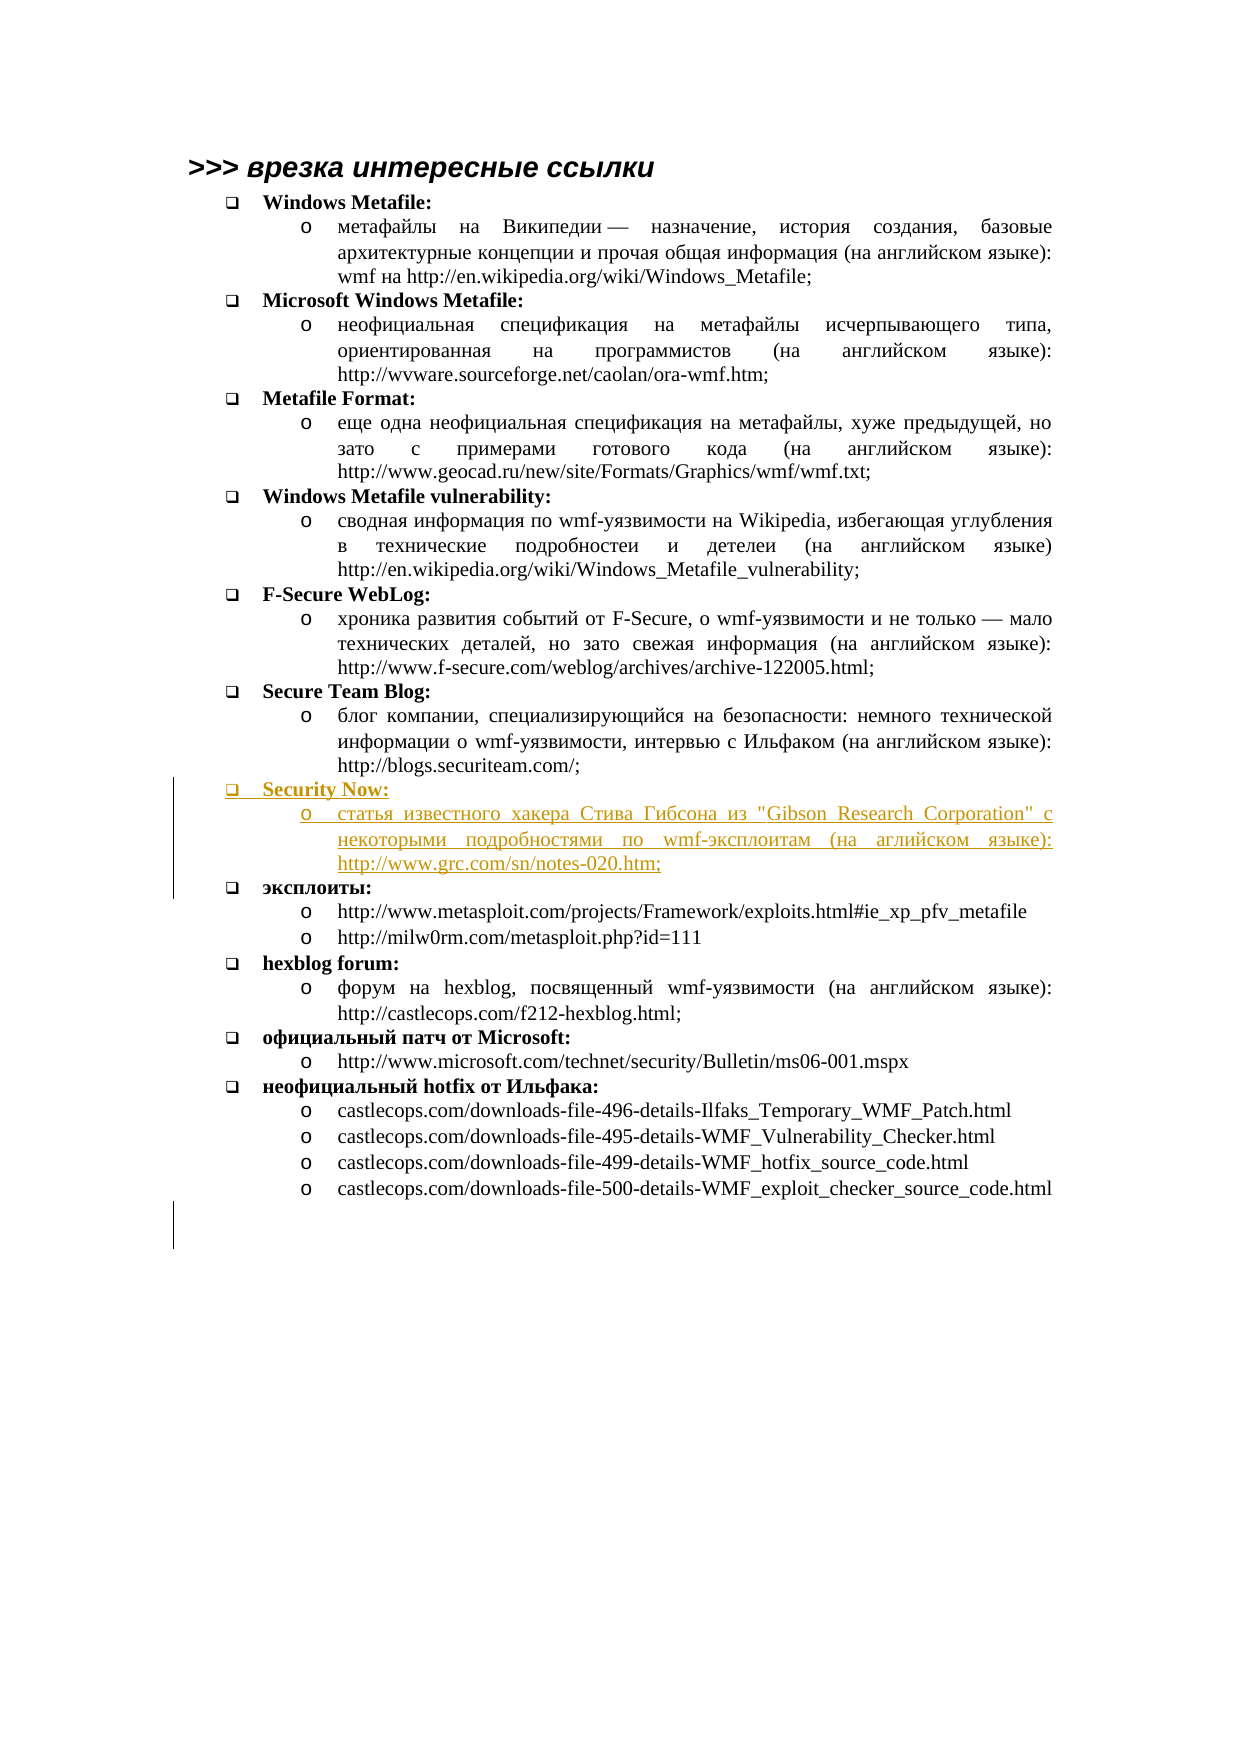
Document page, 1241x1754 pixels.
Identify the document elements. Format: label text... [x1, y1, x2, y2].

list Windows Metafile: [225, 190, 1053, 214]
list Security Now: [225, 777, 1053, 801]
list castlecops.com/downloads-file-500-details-WMF_exploit_checker_source_code.html [300, 1176, 1053, 1201]
list официальный патч от Microsoft: [225, 1024, 1053, 1049]
list http://www.metasploit.com/projects/Framework/exploits.html#ie_xp_pfv_metafile [300, 899, 1053, 925]
list castlecops.com/downloads-file-495-details-WMF_Vulnerability_Checker.html [300, 1124, 1053, 1150]
list Windows Metafile vulnerability: [225, 483, 1053, 508]
list Secure Team Blog: [225, 679, 1053, 703]
list http://www.microsoft.com/technet/security/Bulletin/ms06-001.mspx [300, 1049, 1053, 1074]
list castlecops.com/downloads-file-496-details-Ilfaks_Temporary_WMF_Patch.html [300, 1098, 1053, 1124]
list эксплоиты: [225, 875, 1053, 899]
list метафайлы на Википедии — назначение, история создания, базовые архитектурные концепции и прочая общая информация (на английском языке): wmf на http://en.wikipedia.org/wiki/Windows_Metafile; [300, 214, 1053, 288]
list некоторыми подробностями по wmf-эксплоитам (на аглийском языке): http://www.grc.com/sn/notes-020.htm; [300, 823, 1053, 875]
list Metafile Format: [225, 386, 1053, 410]
list сводная информация по wmf-уязвимости на Wikipedia, избегающая углубления в технические подробностеи и детелеи (на английском языке) http://en.wikipedia.org/wiki/Windows_Metafile_vulnerability; [300, 508, 1053, 581]
subtitle >>> врезка интересные ссылки [187, 150, 1053, 183]
list F-Secure WebLog: [225, 581, 1053, 606]
list еще одна неофициальная спецификация на метафайлы, хуже предыдущей, но зато с примерами готового кода (на английском языке): http://www.geocad.ru/new/site/Formats/Graphics/wmf/wmf.txt; [300, 410, 1053, 483]
list Microsoft Windows Metafile: [225, 288, 1053, 312]
list неофициальная спецификация на метафайлы исчерпывающего типа, ориентированная на программистов (на английском языке): http://wvware.sourceforge.net/caolan/ora-wmf.htm; [300, 312, 1053, 386]
list http://milw0rm.com/metasploit.php?id=111 [300, 925, 1053, 951]
list castlecops.com/downloads-file-499-details-WMF_hotfix_source_code.html [300, 1150, 1053, 1176]
list hexblog forum: [225, 951, 1053, 975]
list хроника развития событий от F-Secure, о wmf-уязвимости и не только — мало технических деталей, но зато свежая информация (на английском языке): http://www.f-secure.com/weblog/archives/archive-122005.html; [300, 606, 1053, 679]
list неофициальный hotfix от Ильфака: [225, 1074, 1053, 1098]
list блог компании, специализирующийся на безопасности: немного технической информации о wmf-уязвимости, интервью с Ильфаком (на английском языке): http://blogs.securiteam.com/; [300, 703, 1053, 777]
list статья известного хакера Стива Гибсона из "Gibson Research Corporation" с [300, 801, 1053, 822]
list форум на hexblog, посвященный wmf-уязвимости (на английском языке): http://castlecops.com/f212-hexblog.html; [300, 975, 1053, 1024]
